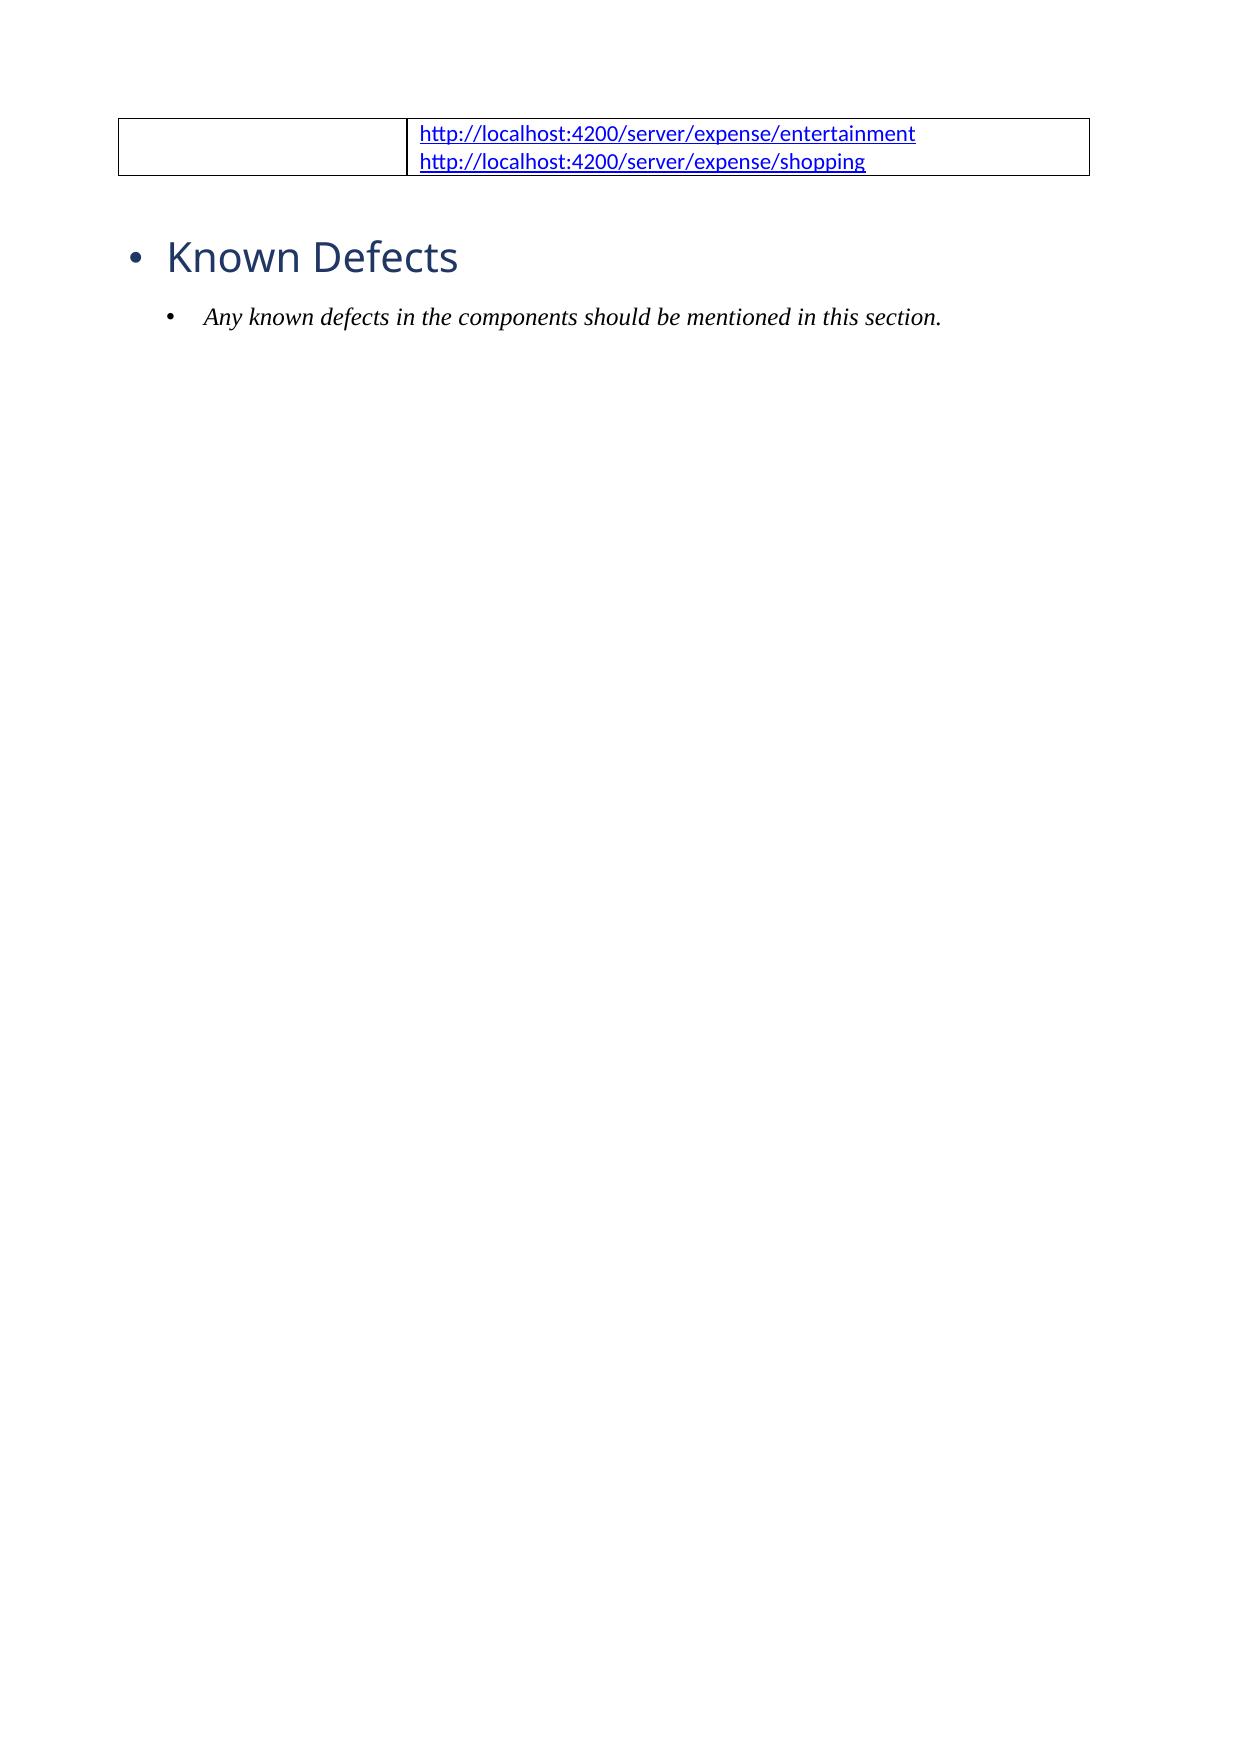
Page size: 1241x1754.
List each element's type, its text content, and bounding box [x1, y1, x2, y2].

list Any known defects in the components should be mentioned in this section. [166, 302, 1122, 330]
list Known Defects [128, 228, 1122, 285]
table_cell [119, 119, 406, 175]
table_cell http://localhost:4200/server/expense/entertainment http://localhost:4200/server/expense/shopping [408, 119, 1089, 175]
